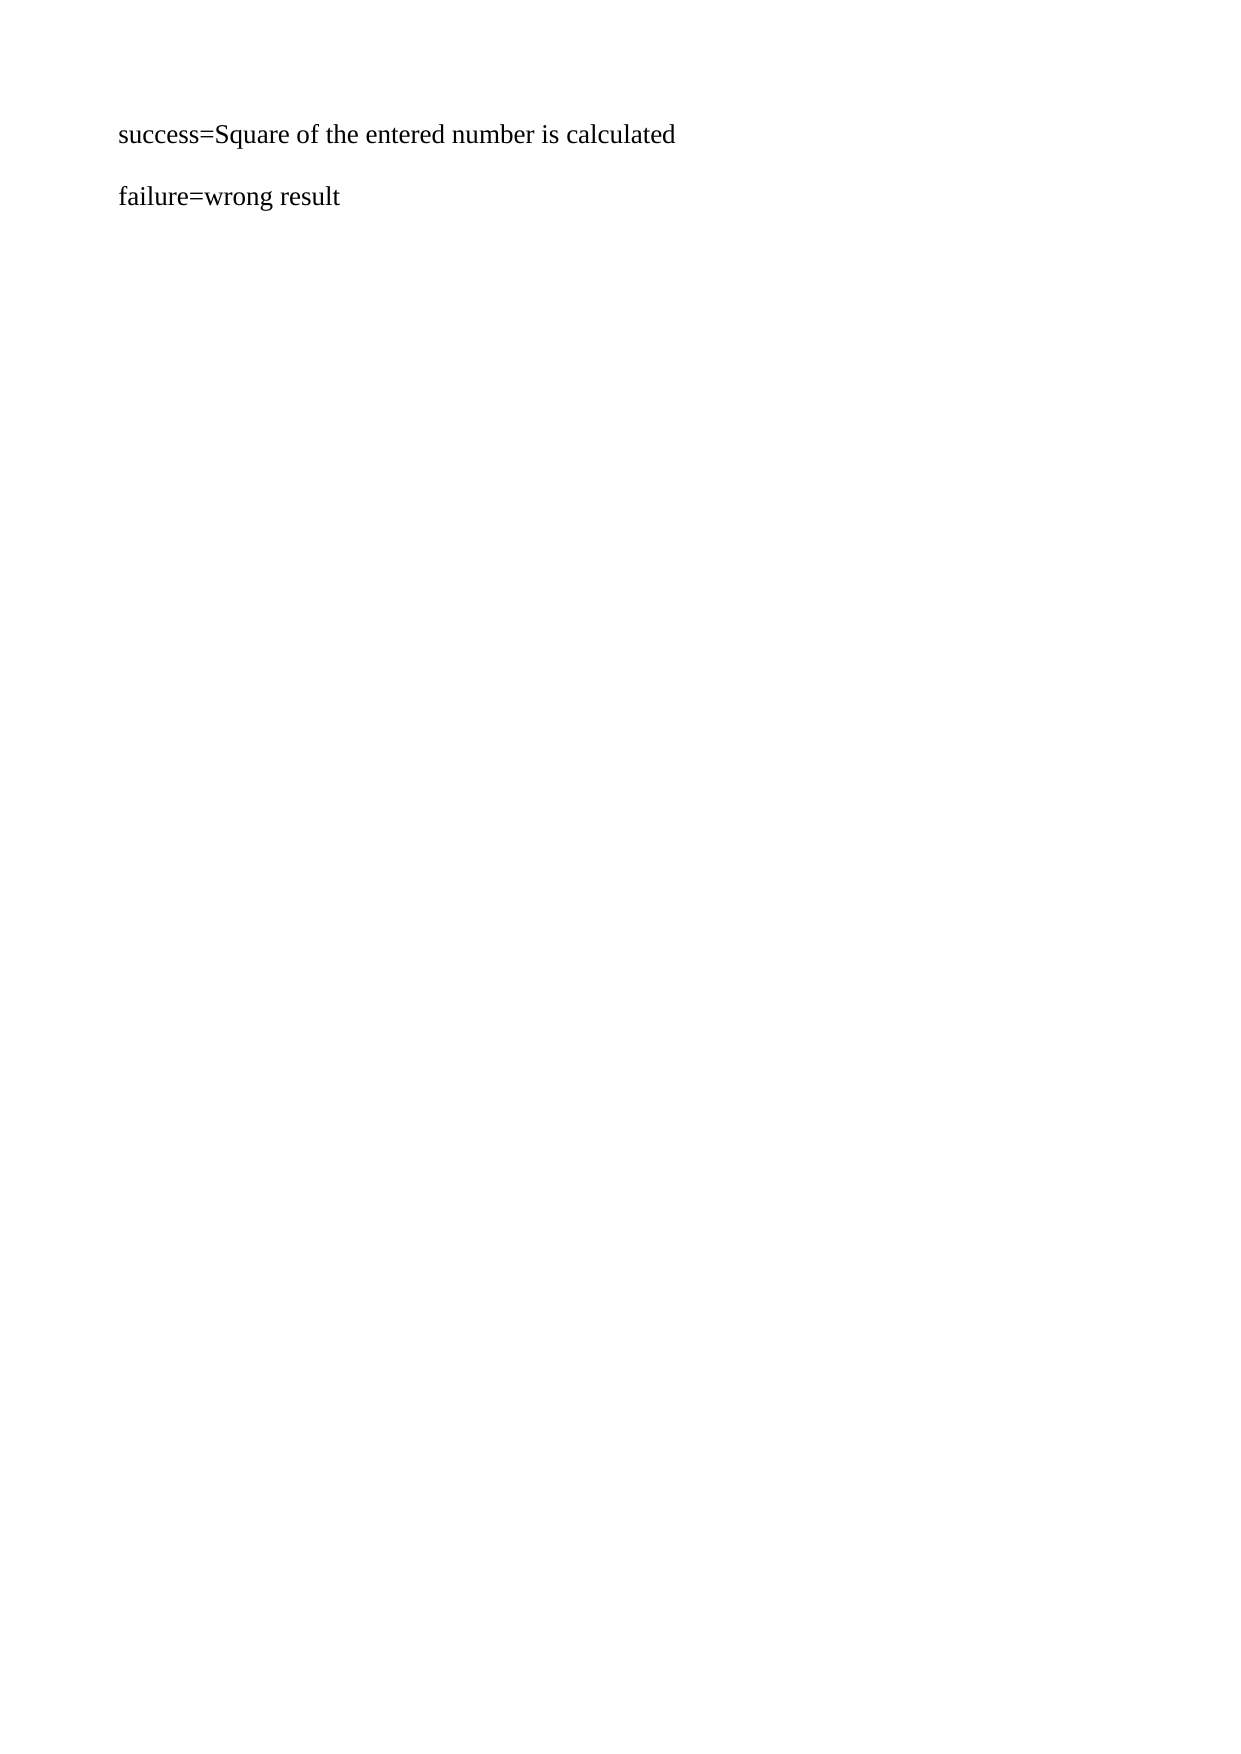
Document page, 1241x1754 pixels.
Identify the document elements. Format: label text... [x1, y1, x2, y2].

text success=Square of the entered number is calculated [118, 118, 1122, 149]
text failure=wrong result [118, 180, 1122, 212]
